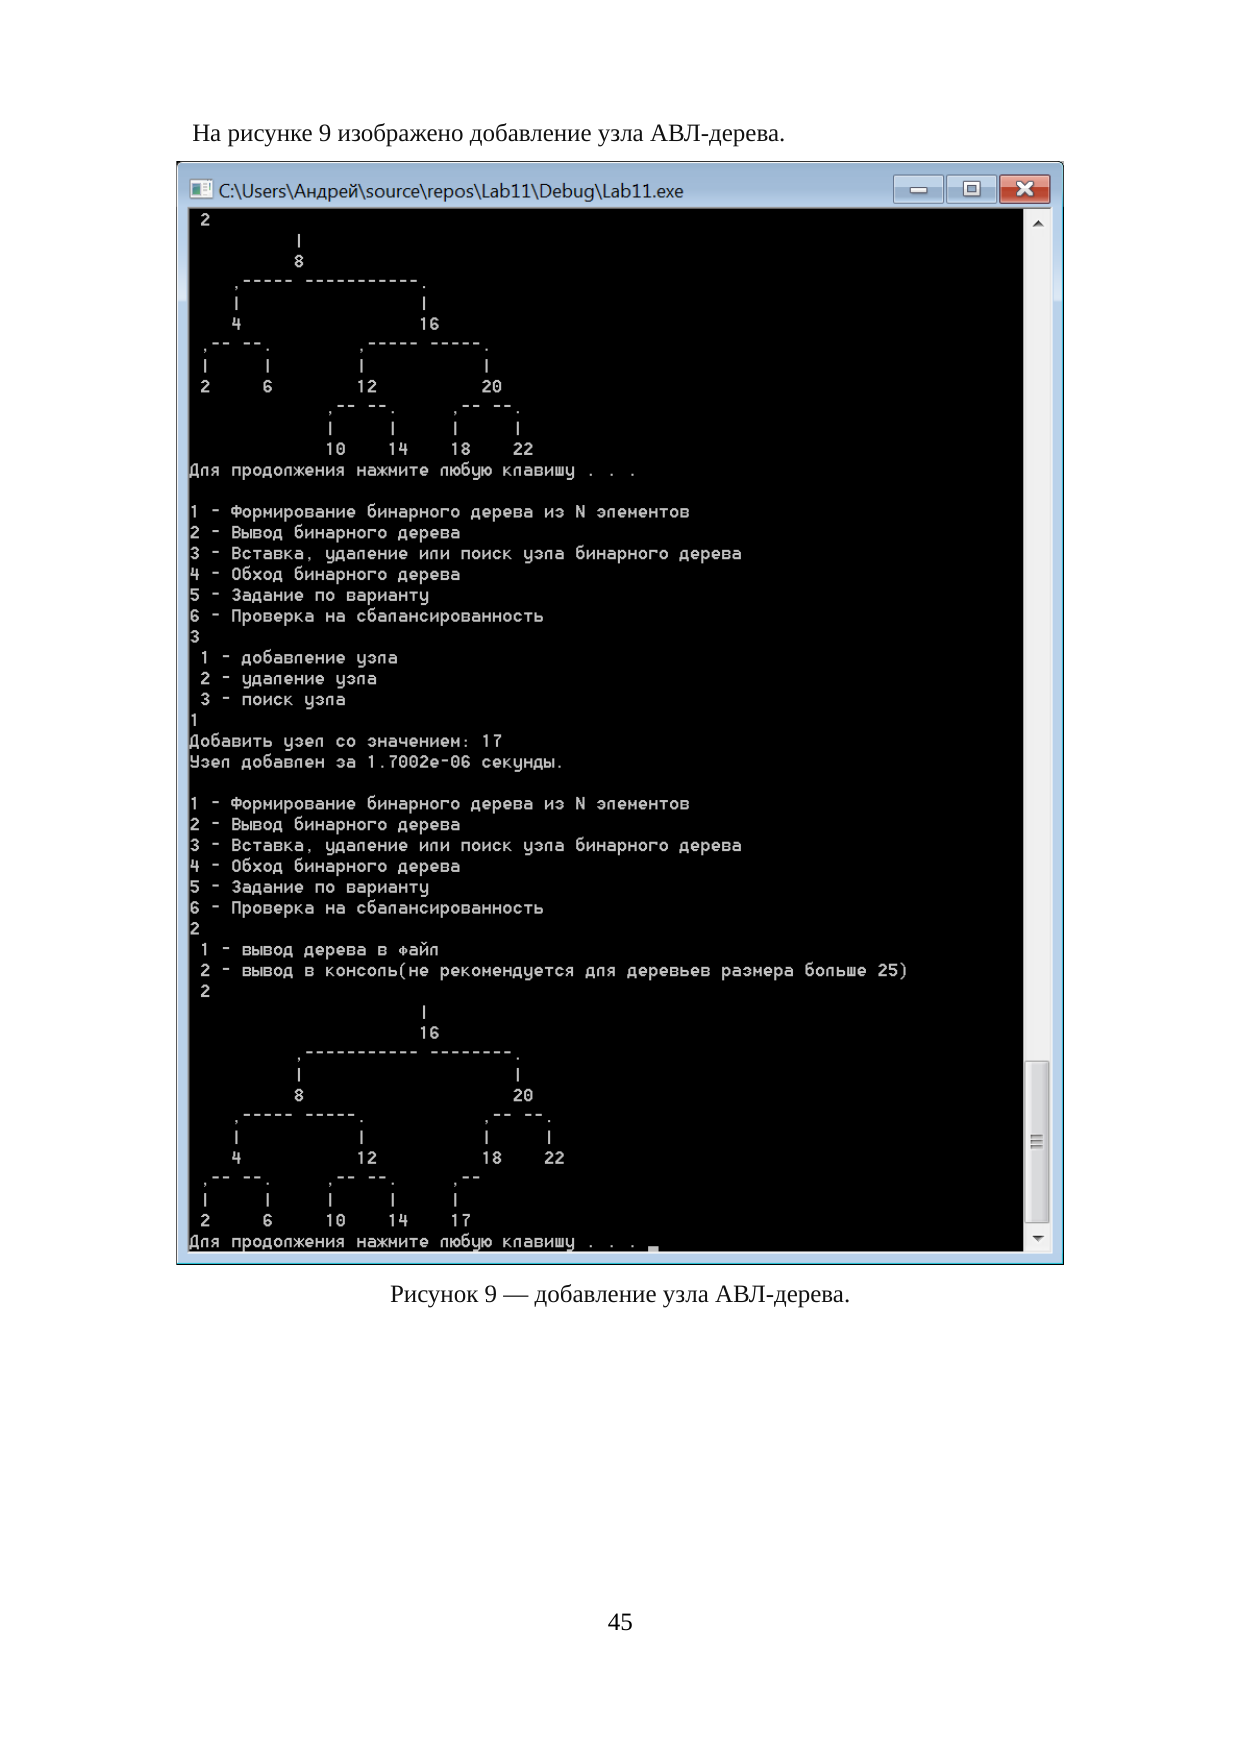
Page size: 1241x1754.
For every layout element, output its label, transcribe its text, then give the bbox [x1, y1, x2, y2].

text На рисунке 9 изображено добавление узла АВЛ-дерева. [192, 118, 1122, 147]
text Рисунок 9 — добавление узла АВЛ-дерева. [118, 161, 1122, 1307]
picture [176, 161, 1064, 1265]
